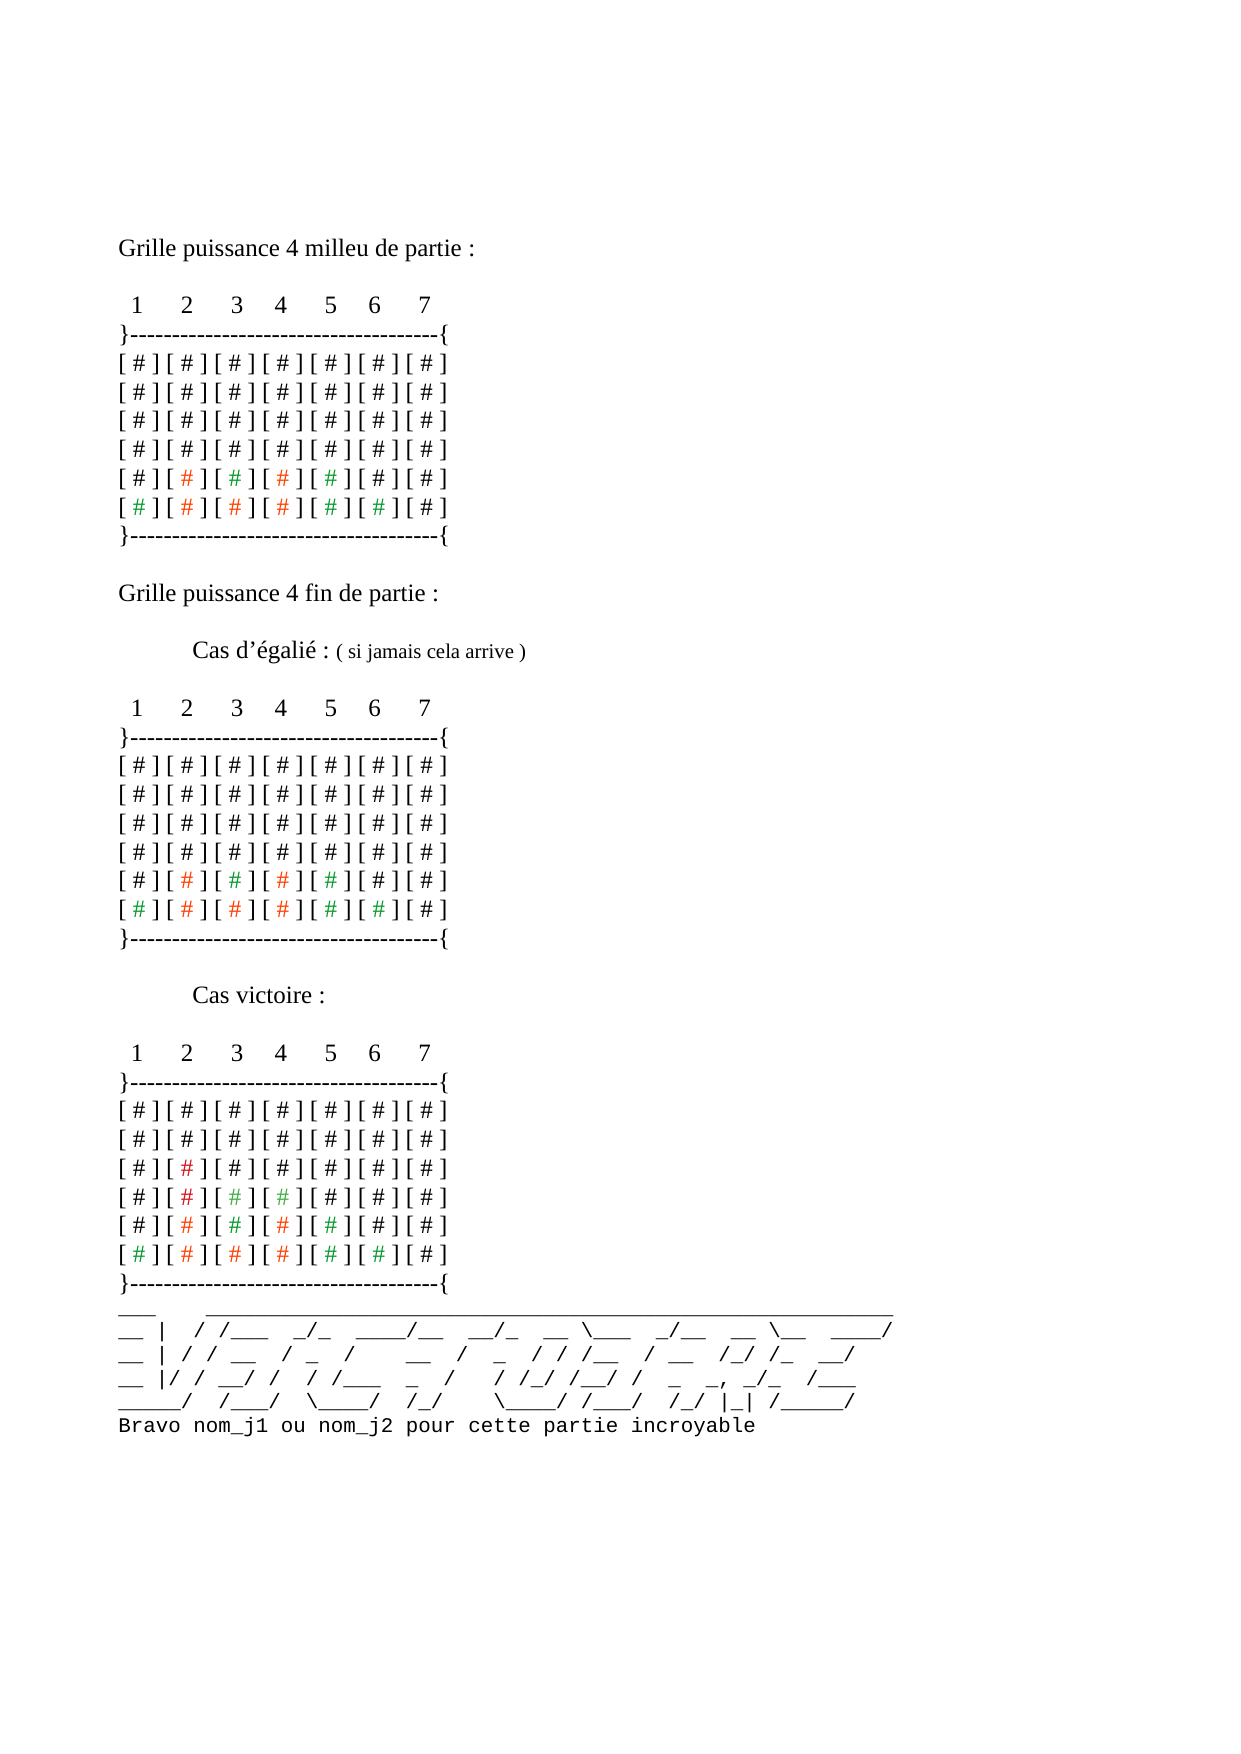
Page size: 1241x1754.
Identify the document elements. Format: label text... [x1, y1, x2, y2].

text [ # ] [ # ] [ # ] [ # ] [ # ] [ # ] [ # ] [118, 866, 1122, 894]
text [ # ] [ # ] [ # ] [ # ] [ # ] [ # ] [ # ] [118, 1211, 1122, 1239]
text [ # ] [ # ] [ # ] [ # ] [ # ] [ # ] [ # ] [118, 1124, 1122, 1153]
text 1 2 3 4 5 6 7 [118, 1038, 1122, 1067]
text }-------------------------------------{ [118, 1067, 1122, 1096]
text }-------------------------------------{ [118, 319, 1122, 348]
text [ # ] [ # ] [ # ] [ # ] [ # ] [ # ] [ # ] [118, 492, 1122, 521]
text [ # ] [ # ] [ # ] [ # ] [ # ] [ # ] [ # ] [118, 837, 1122, 866]
text [ # ] [ # ] [ # ] [ # ] [ # ] [ # ] [ # ] [118, 751, 1122, 779]
text }-------------------------------------{ [118, 521, 1122, 549]
text ___ _______________________________________________________ [118, 1297, 1122, 1321]
text Grille puissance 4 milleu de partie : [118, 233, 1122, 262]
text [ # ] [ # ] [ # ] [ # ] [ # ] [ # ] [ # ] [118, 1239, 1122, 1268]
text }-------------------------------------{ [118, 722, 1122, 751]
text [ # ] [ # ] [ # ] [ # ] [ # ] [ # ] [ # ] [118, 463, 1122, 492]
text [ # ] [ # ] [ # ] [ # ] [ # ] [ # ] [ # ] [118, 1182, 1122, 1211]
text [ # ] [ # ] [ # ] [ # ] [ # ] [ # ] [ # ] [118, 1153, 1122, 1182]
text Cas victoire : [118, 981, 1122, 1009]
text [ # ] [ # ] [ # ] [ # ] [ # ] [ # ] [ # ] [118, 348, 1122, 377]
text [ # ] [ # ] [ # ] [ # ] [ # ] [ # ] [ # ] [118, 434, 1122, 463]
text [ # ] [ # ] [ # ] [ # ] [ # ] [ # ] [ # ] [118, 406, 1122, 434]
text 1 2 3 4 5 6 7 [118, 693, 1122, 722]
text [ # ] [ # ] [ # ] [ # ] [ # ] [ # ] [ # ] [118, 894, 1122, 923]
text [ # ] [ # ] [ # ] [ # ] [ # ] [ # ] [ # ] [118, 808, 1122, 837]
text __ | / /___ _/_ ____/__ __/_ __ \___ _/__ __ \__ ____/ [118, 1321, 1122, 1344]
text }-------------------------------------{ [118, 923, 1122, 952]
text Bravo nom_j1 ou nom_j2 pour cette partie incroyable [118, 1415, 1122, 1439]
text __ | / / __ / _ / __ / _ / / /__ / __ /_/ /_ __/ [118, 1344, 1122, 1368]
text [ # ] [ # ] [ # ] [ # ] [ # ] [ # ] [ # ] [118, 377, 1122, 406]
text [ # ] [ # ] [ # ] [ # ] [ # ] [ # ] [ # ] [118, 779, 1122, 808]
text }-------------------------------------{ [118, 1268, 1122, 1297]
text 1 2 3 4 5 6 7 [118, 291, 1122, 319]
text Cas d’égalié : ( si jamais cela arrive ) [118, 636, 1122, 664]
text Grille puissance 4 fin de partie : [118, 578, 1122, 607]
text _____/ /___/ \____/ /_/ \____/ /___/ /_/ |_| /_____/ [118, 1391, 1122, 1415]
text __ |/ / __/ / / /___ _ / / /_/ /__/ / _ _, _/_ /___ [118, 1368, 1122, 1391]
text [ # ] [ # ] [ # ] [ # ] [ # ] [ # ] [ # ] [118, 1096, 1122, 1124]
